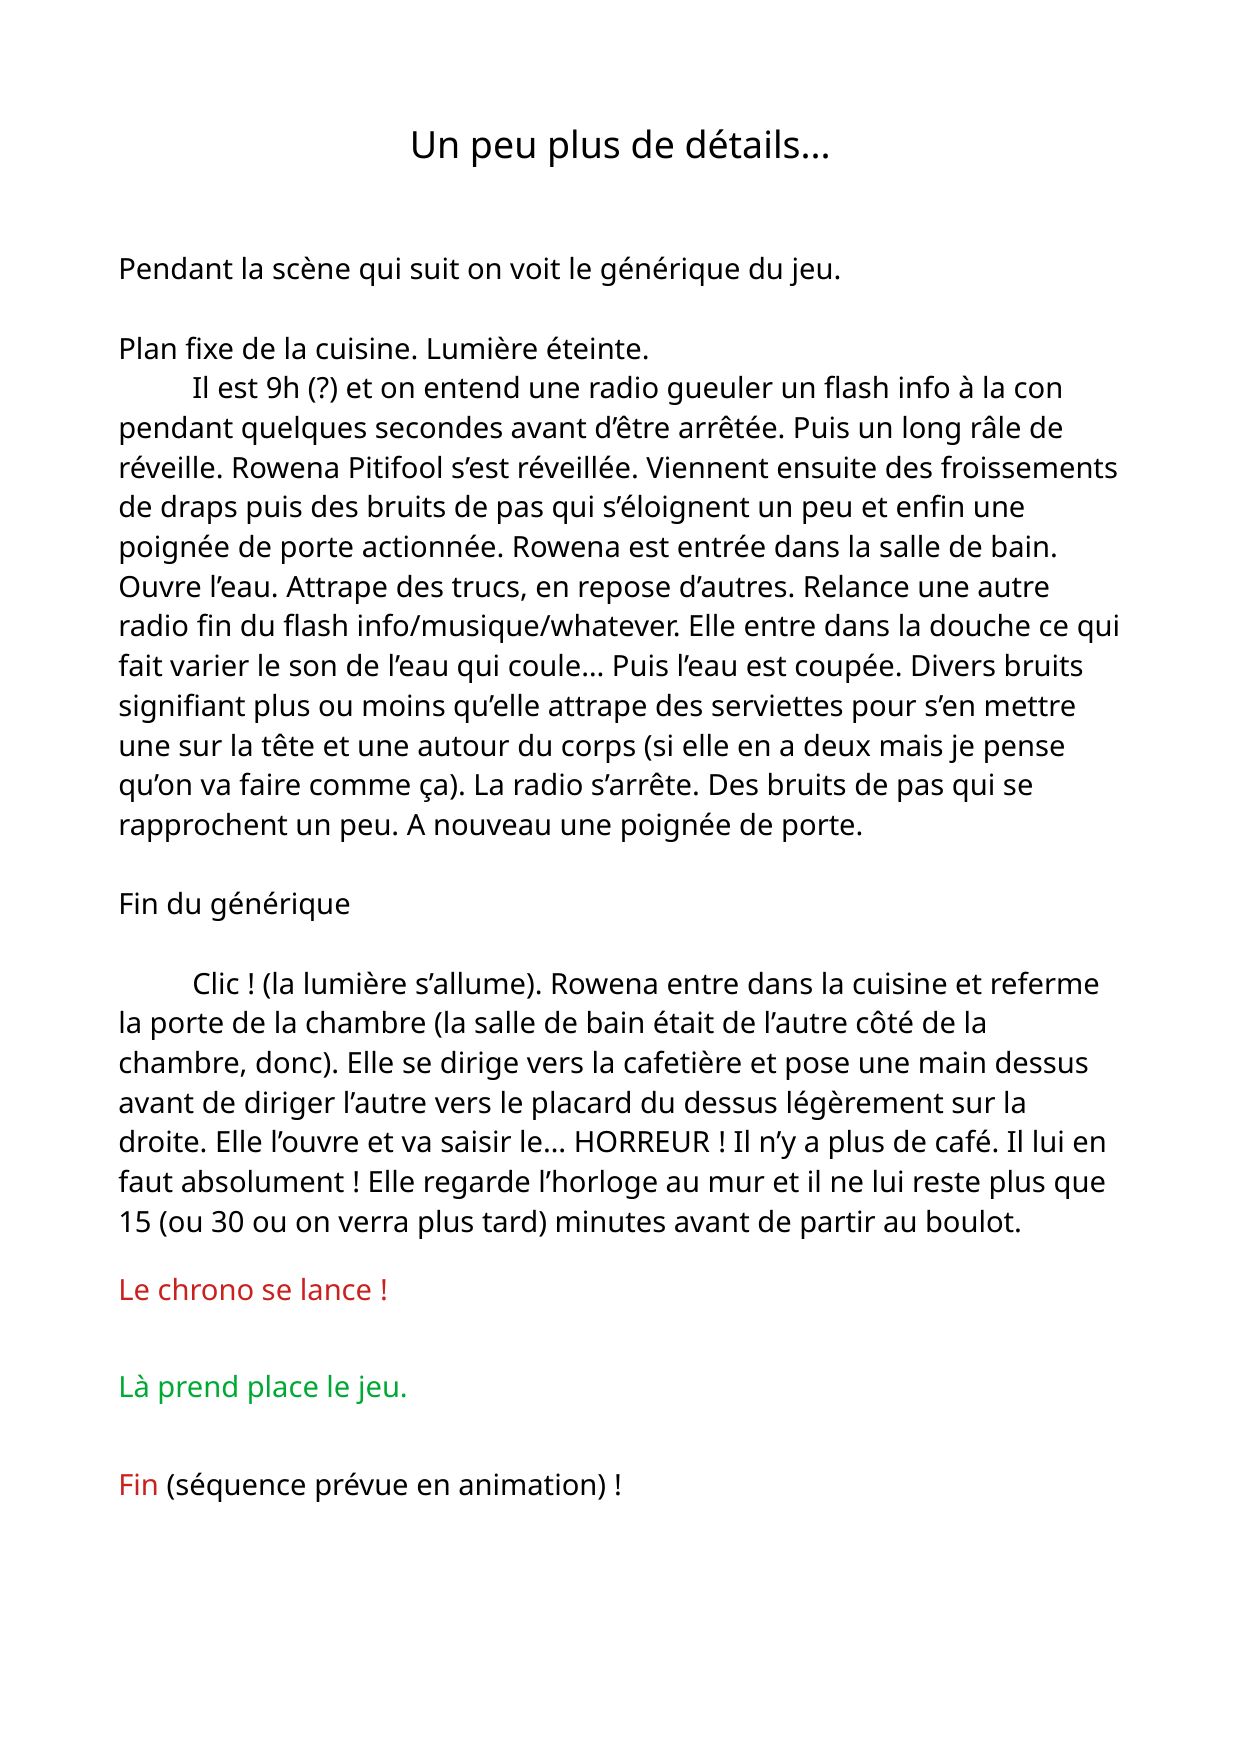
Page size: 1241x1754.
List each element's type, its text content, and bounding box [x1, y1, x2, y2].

text Plan fixe de la cuisine. Lumière éteinte. [118, 328, 1122, 368]
text Pendant la scène qui suit on voit le générique du jeu. [118, 248, 1122, 288]
text Clic ! (la lumière s’allume). Rowena entre dans la cuisine et referme la porte de la chambre (la salle de bain était de l’autre côté de la chambre, donc). Elle se dirige vers la cafetière et pose une main dessus avant de diriger l’autre vers le placard du dessus légèrement sur la droite. Elle l’ouvre et va saisir le… HORREUR ! Il n’y a plus de café. Il lui en faut absolument ! Elle regarde l’horloge au mur et il ne lui reste plus que 15 (ou 30 ou on verra plus tard) minutes avant de partir au boulot. [118, 963, 1122, 1241]
text Il est 9h (?) et on entend une radio gueuler un flash info à la con pendant quelques secondes avant d’être arrêtée. Puis un long râle de réveille. Rowena Pitifool s’est réveillée. Viennent ensuite des froissements de draps puis des bruits de pas qui s’éloignent un peu et enfin une poignée de porte actionnée. Rowena est entrée dans la salle de bain. Ouvre l’eau. Attrape des trucs, en repose d’autres. Relance une autre radio fin du flash info/musique/whatever. Elle entre dans la douche ce qui fait varier le son de l’eau qui coule… Puis l’eau est coupée. Divers bruits signifiant plus ou moins qu’elle attrape des serviettes pour s’en mettre une sur la tête et une autour du corps (si elle en a deux mais je pense qu’on va faire comme ça). La radio s’arrête. Des bruits de pas qui se rapprochent un peu. A nouveau une poignée de porte. [118, 368, 1122, 844]
text Fin du générique [118, 883, 1122, 923]
text Un peu plus de détails... [118, 118, 1122, 169]
text Là prend place le jeu. [118, 1367, 1122, 1406]
text Fin (séquence prévue en animation) ! [118, 1464, 1122, 1503]
text Le chrono se lance ! [118, 1269, 1122, 1309]
